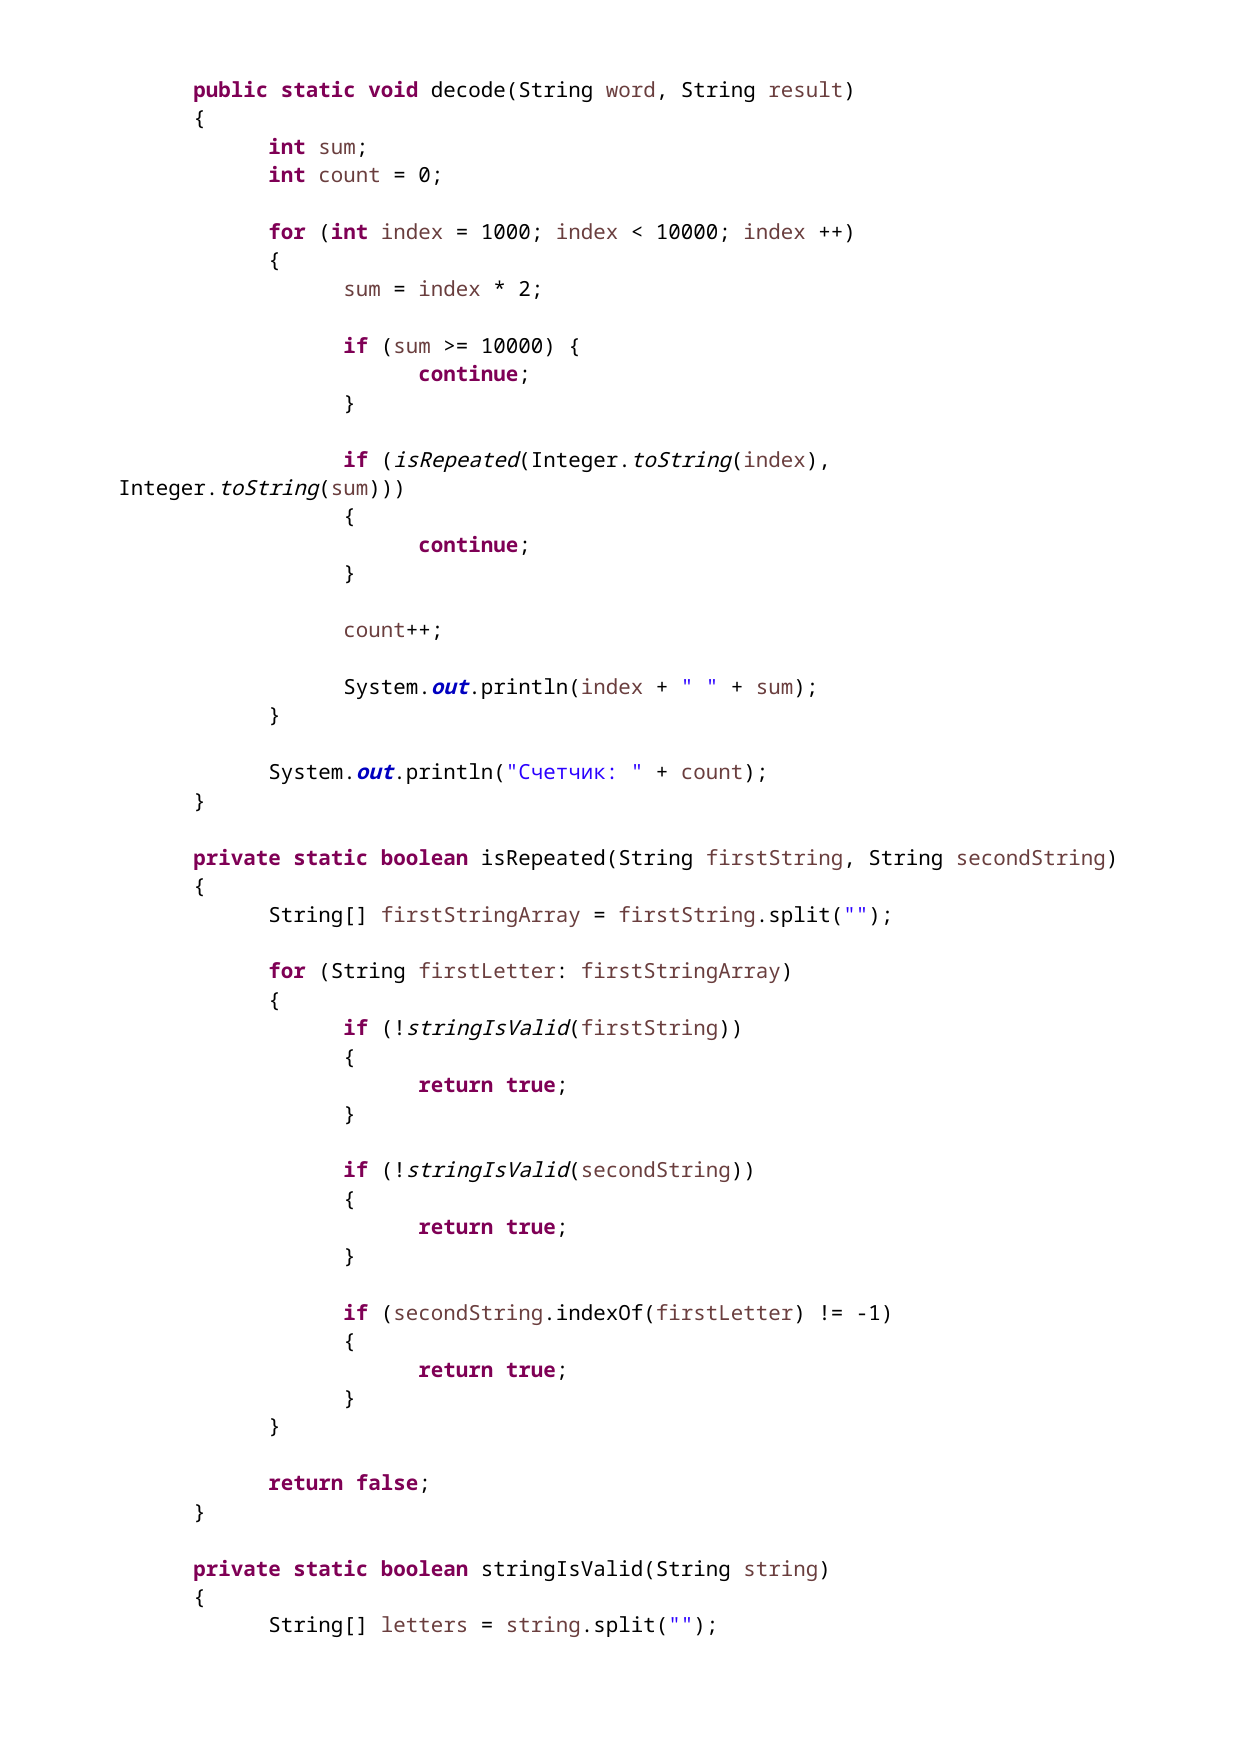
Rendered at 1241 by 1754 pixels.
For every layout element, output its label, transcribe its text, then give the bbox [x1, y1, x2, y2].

text return true; [118, 1212, 1122, 1241]
text { [118, 246, 1122, 274]
text continue; [118, 530, 1122, 558]
text } [118, 1412, 1122, 1440]
text } [118, 786, 1122, 814]
text { [118, 1582, 1122, 1611]
text { [118, 1326, 1122, 1355]
text { [118, 985, 1122, 1013]
text } [118, 1099, 1122, 1127]
text return false; [118, 1468, 1122, 1497]
text count++; [118, 615, 1122, 644]
text } [118, 1383, 1122, 1412]
text } [118, 1241, 1122, 1269]
text private static boolean stringIsValid(String string) [118, 1554, 1122, 1582]
text sum = index * 2; [118, 274, 1122, 302]
text { [118, 103, 1122, 132]
text for (String firstLetter: firstStringArray) [118, 957, 1122, 985]
text if (secondString.indexOf(firstLetter) != -1) [118, 1298, 1122, 1326]
text { [118, 1042, 1122, 1070]
text for (int index = 1000; index < 10000; index ++) [118, 217, 1122, 246]
text public static void decode(String word, String result) [118, 75, 1122, 103]
text if (!stringIsValid(firstString)) [118, 1013, 1122, 1042]
text } [118, 558, 1122, 587]
text return true; [118, 1355, 1122, 1383]
text private static boolean isRepeated(String firstString, String secondString) [118, 843, 1122, 871]
text { [118, 871, 1122, 900]
text { [118, 502, 1122, 530]
text String[] firstStringArray = firstString.split(""); [118, 900, 1122, 928]
text { [118, 1184, 1122, 1212]
text } [118, 701, 1122, 729]
text continue; [118, 359, 1122, 388]
text return true; [118, 1070, 1122, 1099]
text System.out.println(index + " " + sum); [118, 672, 1122, 701]
text if (sum >= 10000) { [118, 331, 1122, 359]
text int count = 0; [118, 160, 1122, 189]
text if (!stringIsValid(secondString)) [118, 1156, 1122, 1184]
text System.out.println("Счетчик: " + count); [118, 757, 1122, 786]
text String[] letters = string.split(""); [118, 1611, 1122, 1639]
text if (isRepeated(Integer.toString(index), Integer.toString(sum))) [118, 445, 1122, 502]
text } [118, 388, 1122, 416]
text int sum; [118, 132, 1122, 160]
text } [118, 1497, 1122, 1525]
